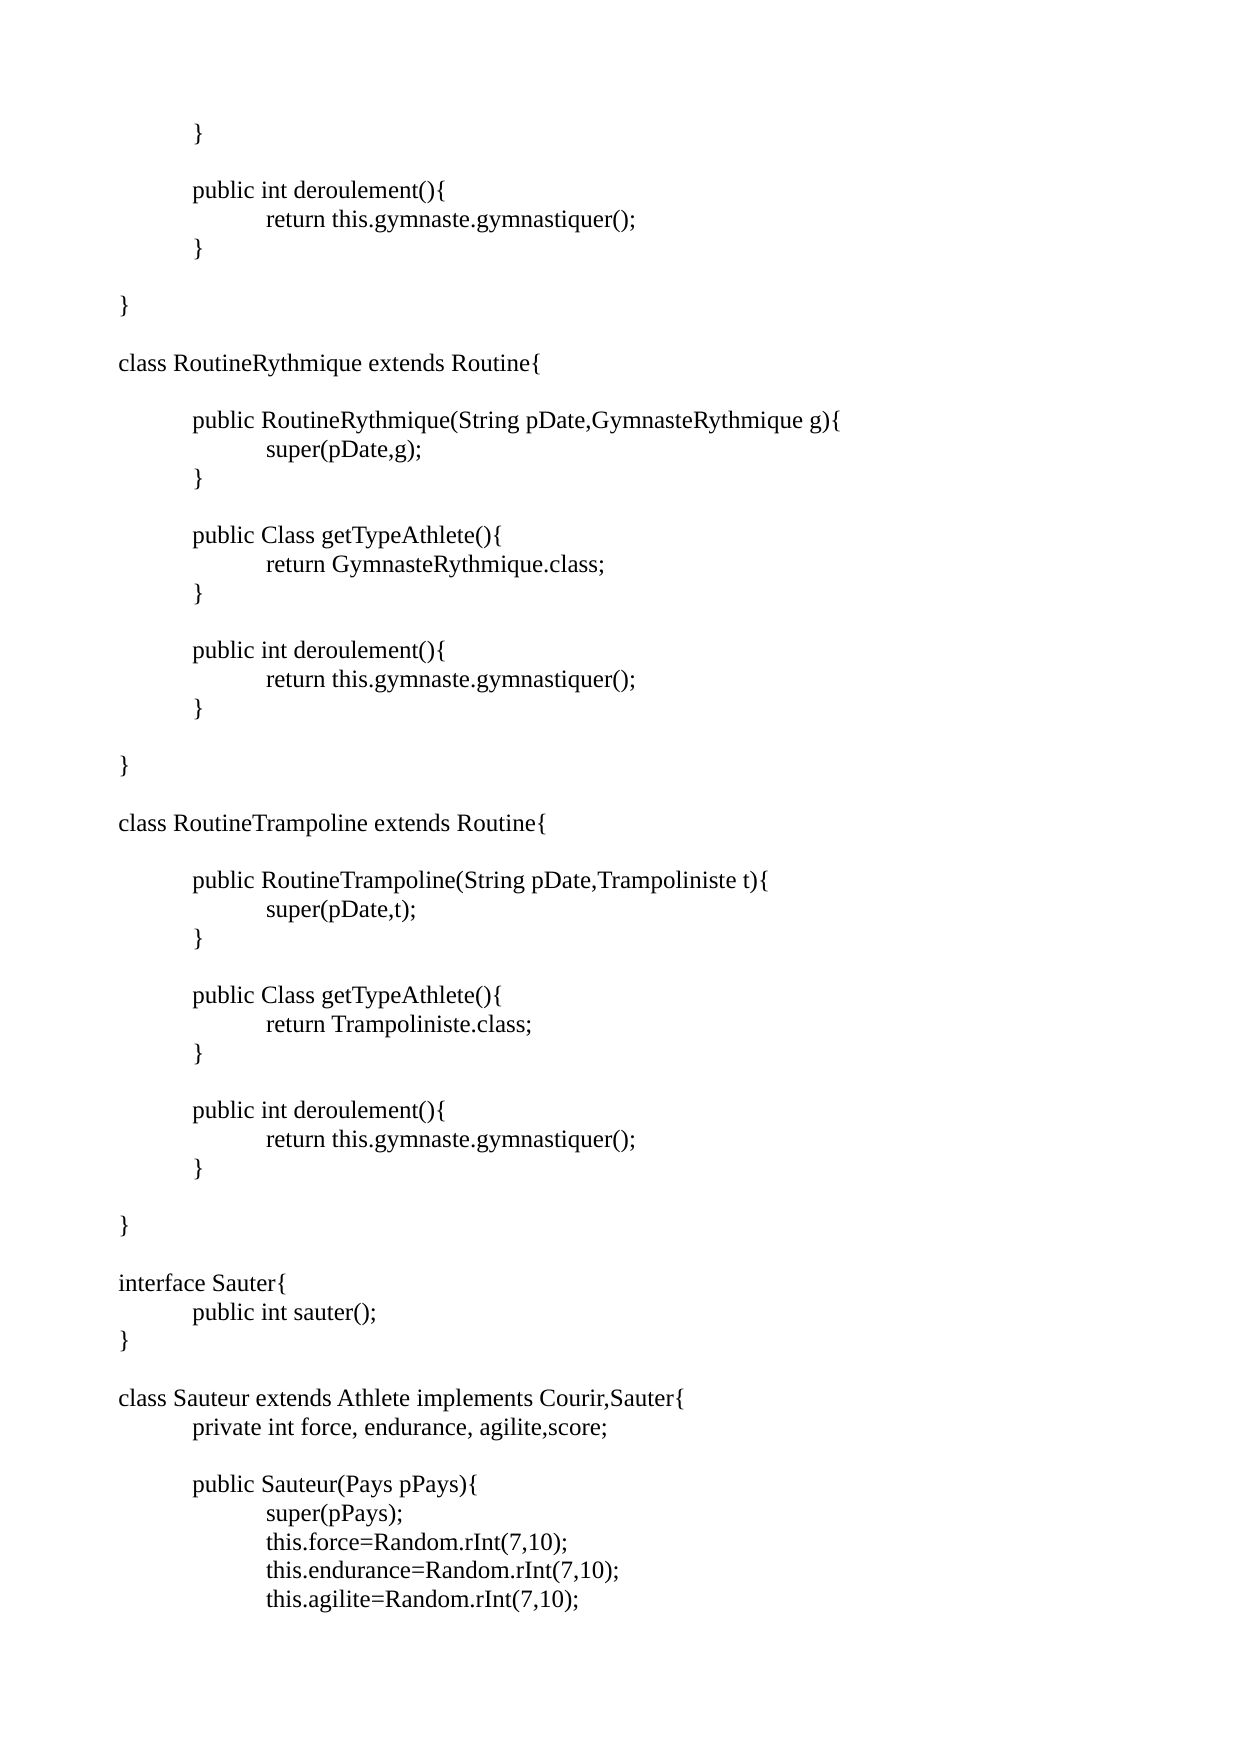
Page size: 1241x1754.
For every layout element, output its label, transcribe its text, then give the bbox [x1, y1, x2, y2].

text } [118, 291, 1122, 319]
text this.agilite=Random.rInt(7,10); [118, 1584, 1122, 1613]
text } [118, 1038, 1122, 1067]
text super(pDate,g); [118, 434, 1122, 463]
text return this.gymnaste.gymnastiquer(); [118, 664, 1122, 693]
text return GymnasteRythmique.class; [118, 549, 1122, 578]
text class Sauteur extends Athlete implements Courir,Sauter{ [118, 1383, 1122, 1412]
text private int force, endurance, agilite,score; [118, 1412, 1122, 1441]
text } [118, 463, 1122, 492]
text public int deroulement(){ [118, 636, 1122, 664]
text } [118, 751, 1122, 779]
text return this.gymnaste.gymnastiquer(); [118, 204, 1122, 233]
text this.force=Random.rInt(7,10); [118, 1527, 1122, 1556]
text } [118, 578, 1122, 607]
text public RoutineTrampoline(String pDate,Trampoliniste t){ [118, 866, 1122, 894]
text } [118, 1326, 1122, 1354]
text public Class getTypeAthlete(){ [118, 521, 1122, 549]
text super(pDate,t); [118, 894, 1122, 923]
text class RoutineRythmique extends Routine{ [118, 348, 1122, 377]
text return Trampoliniste.class; [118, 1009, 1122, 1038]
text } [118, 1211, 1122, 1239]
text return this.gymnaste.gymnastiquer(); [118, 1124, 1122, 1153]
text super(pPays); [118, 1498, 1122, 1527]
text public RoutineRythmique(String pDate,GymnasteRythmique g){ [118, 406, 1122, 434]
text public int sauter(); [118, 1297, 1122, 1326]
text } [118, 1153, 1122, 1182]
text this.endurance=Random.rInt(7,10); [118, 1556, 1122, 1584]
text interface Sauter{ [118, 1268, 1122, 1297]
text public int deroulement(){ [118, 1096, 1122, 1124]
text public Class getTypeAthlete(){ [118, 981, 1122, 1009]
text } [118, 233, 1122, 262]
text class RoutineTrampoline extends Routine{ [118, 808, 1122, 837]
text } [118, 693, 1122, 722]
text } [118, 923, 1122, 952]
text public Sauteur(Pays pPays){ [118, 1469, 1122, 1498]
text } [118, 118, 1122, 147]
text public int deroulement(){ [118, 176, 1122, 204]
